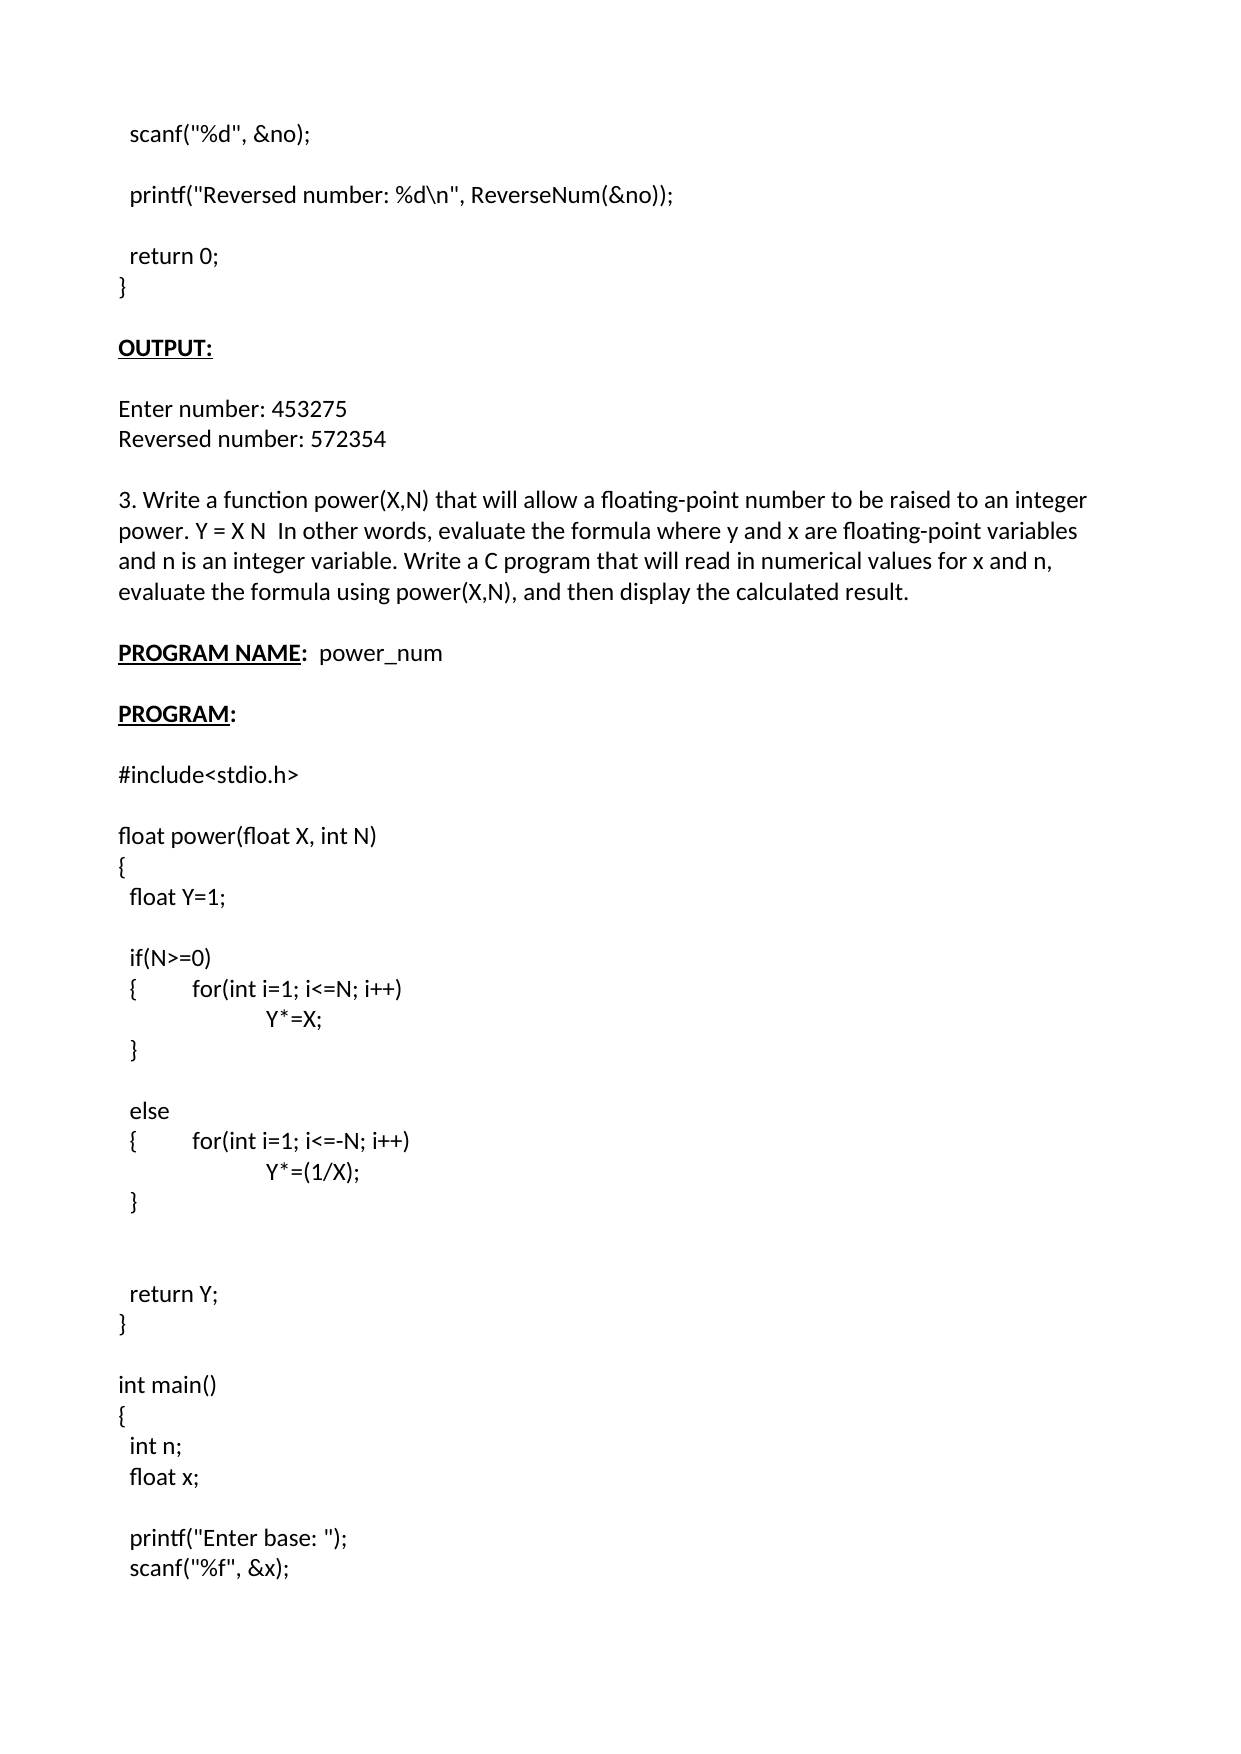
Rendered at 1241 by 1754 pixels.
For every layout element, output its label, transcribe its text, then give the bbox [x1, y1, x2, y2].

text } [118, 1034, 1122, 1064]
text scanf("%d", &no); [118, 118, 1122, 149]
text if(N>=0) [118, 942, 1122, 973]
text printf("Reversed number: %d\n", ReverseNum(&no)); [118, 179, 1122, 210]
text #include<stdio.h> [118, 759, 1122, 789]
text printf("Enter base: "); [118, 1522, 1122, 1553]
text scanf("%f", &x); [118, 1553, 1122, 1583]
text { [118, 851, 1122, 881]
text { for(int i=1; i<=N; i++) [118, 973, 1122, 1003]
text } [118, 1186, 1122, 1217]
text return 0; [118, 240, 1122, 271]
text PROGRAM NAME: power_num [118, 637, 1122, 667]
text { [118, 1400, 1122, 1431]
text float x; [118, 1461, 1122, 1492]
text else [118, 1095, 1122, 1125]
text } [118, 271, 1122, 301]
text PROGRAM: [118, 698, 1122, 728]
text int main() [118, 1369, 1122, 1400]
text Enter number: 453275 [118, 393, 1122, 423]
text Reversed number: 572354 [118, 423, 1122, 454]
text int n; [118, 1431, 1122, 1461]
text float Y=1; [118, 881, 1122, 912]
text Y*=(1/X); [118, 1156, 1122, 1186]
text float power(float X, int N) [118, 820, 1122, 851]
text } [118, 1308, 1122, 1339]
text { for(int i=1; i<=-N; i++) [118, 1125, 1122, 1156]
text OUTPUT: [118, 332, 1122, 362]
text return Y; [118, 1278, 1122, 1308]
text 3. Write a function power(X,N) that will allow a floating-point number to be raised to an integer power. Y = X N In other words, evaluate the formula where y and x are floating-point variables and n is an integer variable. Write a C program that will read in numerical values for x and n, evaluate the formula using power(X,N), and then display the calculated result. [118, 484, 1122, 606]
text Y*=X; [118, 1003, 1122, 1034]
